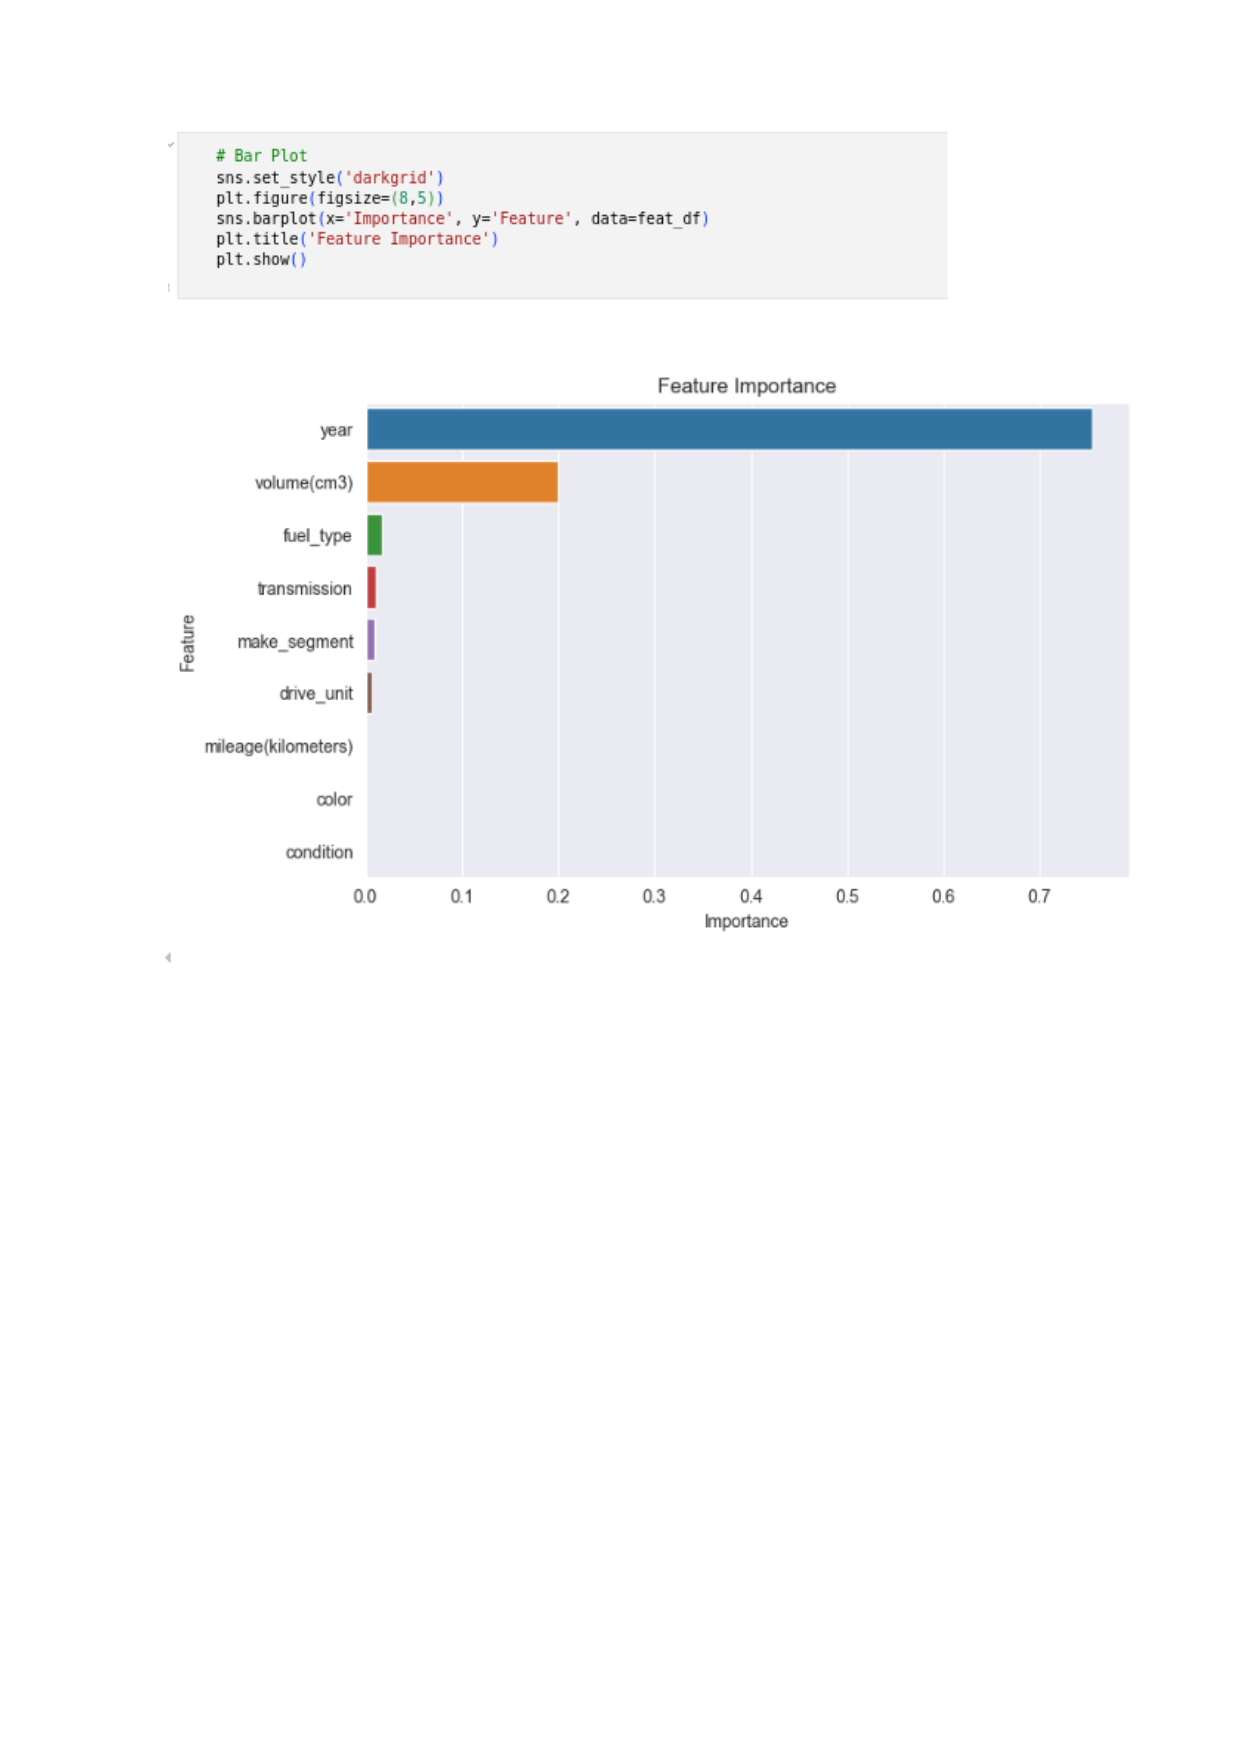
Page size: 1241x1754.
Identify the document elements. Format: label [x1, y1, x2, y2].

picture [137, 369, 1142, 969]
picture [168, 121, 948, 320]
